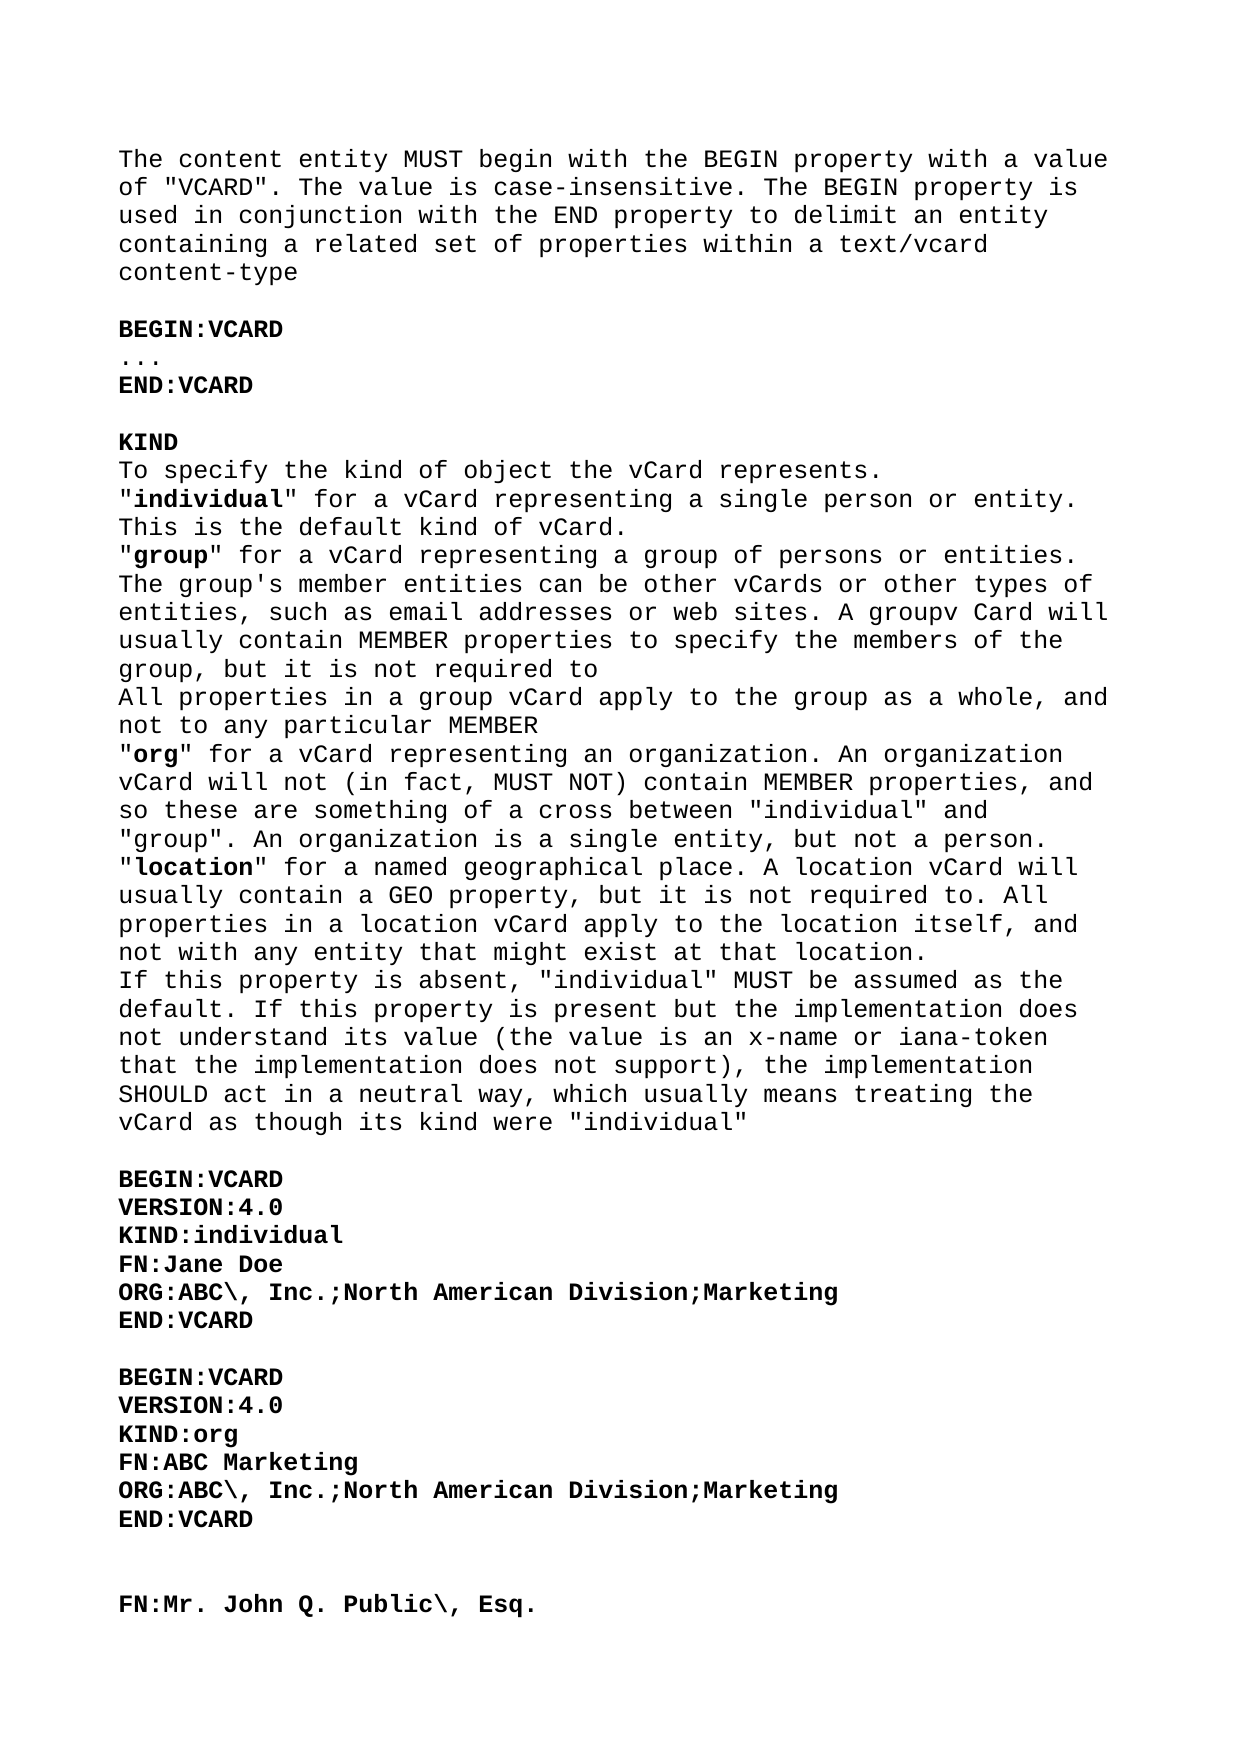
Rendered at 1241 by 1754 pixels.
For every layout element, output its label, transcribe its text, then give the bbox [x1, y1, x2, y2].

text If this property is absent, "individual" MUST be assumed as the default. If this property is present but the implementation does not understand its value (the value is an x-name or iana-token that the implementation does not support), the implementation SHOULD act in a neutral way, which usually means treating the vCard as though its kind were "individual" [118, 968, 1122, 1138]
text FN:Mr. John Q. Public\, Esq. [118, 1591, 1122, 1620]
text FN:Jane Doe [118, 1251, 1122, 1280]
text The content entity MUST begin with the BEGIN property with a value of "VCARD". The value is case-insensitive. The BEGIN property is used in conjunction with the END property to delimit an entity containing a related set of properties within a text/vcard content-type [118, 146, 1122, 288]
text BEGIN:VCARD [118, 316, 1122, 345]
text All properties in a group vCard apply to the group as a whole, and not to any particular MEMBER [118, 685, 1122, 741]
text END:VCARD [118, 373, 1122, 401]
text END:VCARD [118, 1506, 1122, 1535]
text "location" for a named geographical place. A location vCard will usually contain a GEO property, but it is not required to. All properties in a location vCard apply to the location itself, and not with any entity that might exist at that location. [118, 855, 1122, 968]
text KIND:org [118, 1421, 1122, 1450]
text ... [118, 345, 1122, 373]
text "group" for a vCard representing a group of persons or entities. The group's member entities can be other vCards or other types of entities, such as email addresses or web sites. A groupv Card will usually contain MEMBER properties to specify the members of the group, but it is not required to [118, 543, 1122, 685]
text "org" for a vCard representing an organization. An organization vCard will not (in fact, MUST NOT) contain MEMBER properties, and so these are something of a cross between "individual" and "group". An organization is a single entity, but not a person. [118, 741, 1122, 855]
text BEGIN:VCARD [118, 1365, 1122, 1393]
text ORG:ABC\, Inc.;North American Division;Marketing [118, 1478, 1122, 1506]
text KIND [118, 430, 1122, 458]
text ORG:ABC\, Inc.;North American Division;Marketing [118, 1280, 1122, 1308]
text KIND:individual [118, 1223, 1122, 1251]
text To specify the kind of object the vCard represents. [118, 458, 1122, 486]
text END:VCARD [118, 1308, 1122, 1336]
text BEGIN:VCARD [118, 1166, 1122, 1195]
text VERSION:4.0 [118, 1195, 1122, 1223]
text "individual" for a vCard representing a single person or entity. This is the default kind of vCard. [118, 486, 1122, 543]
text FN:ABC Marketing [118, 1450, 1122, 1478]
text VERSION:4.0 [118, 1393, 1122, 1421]
